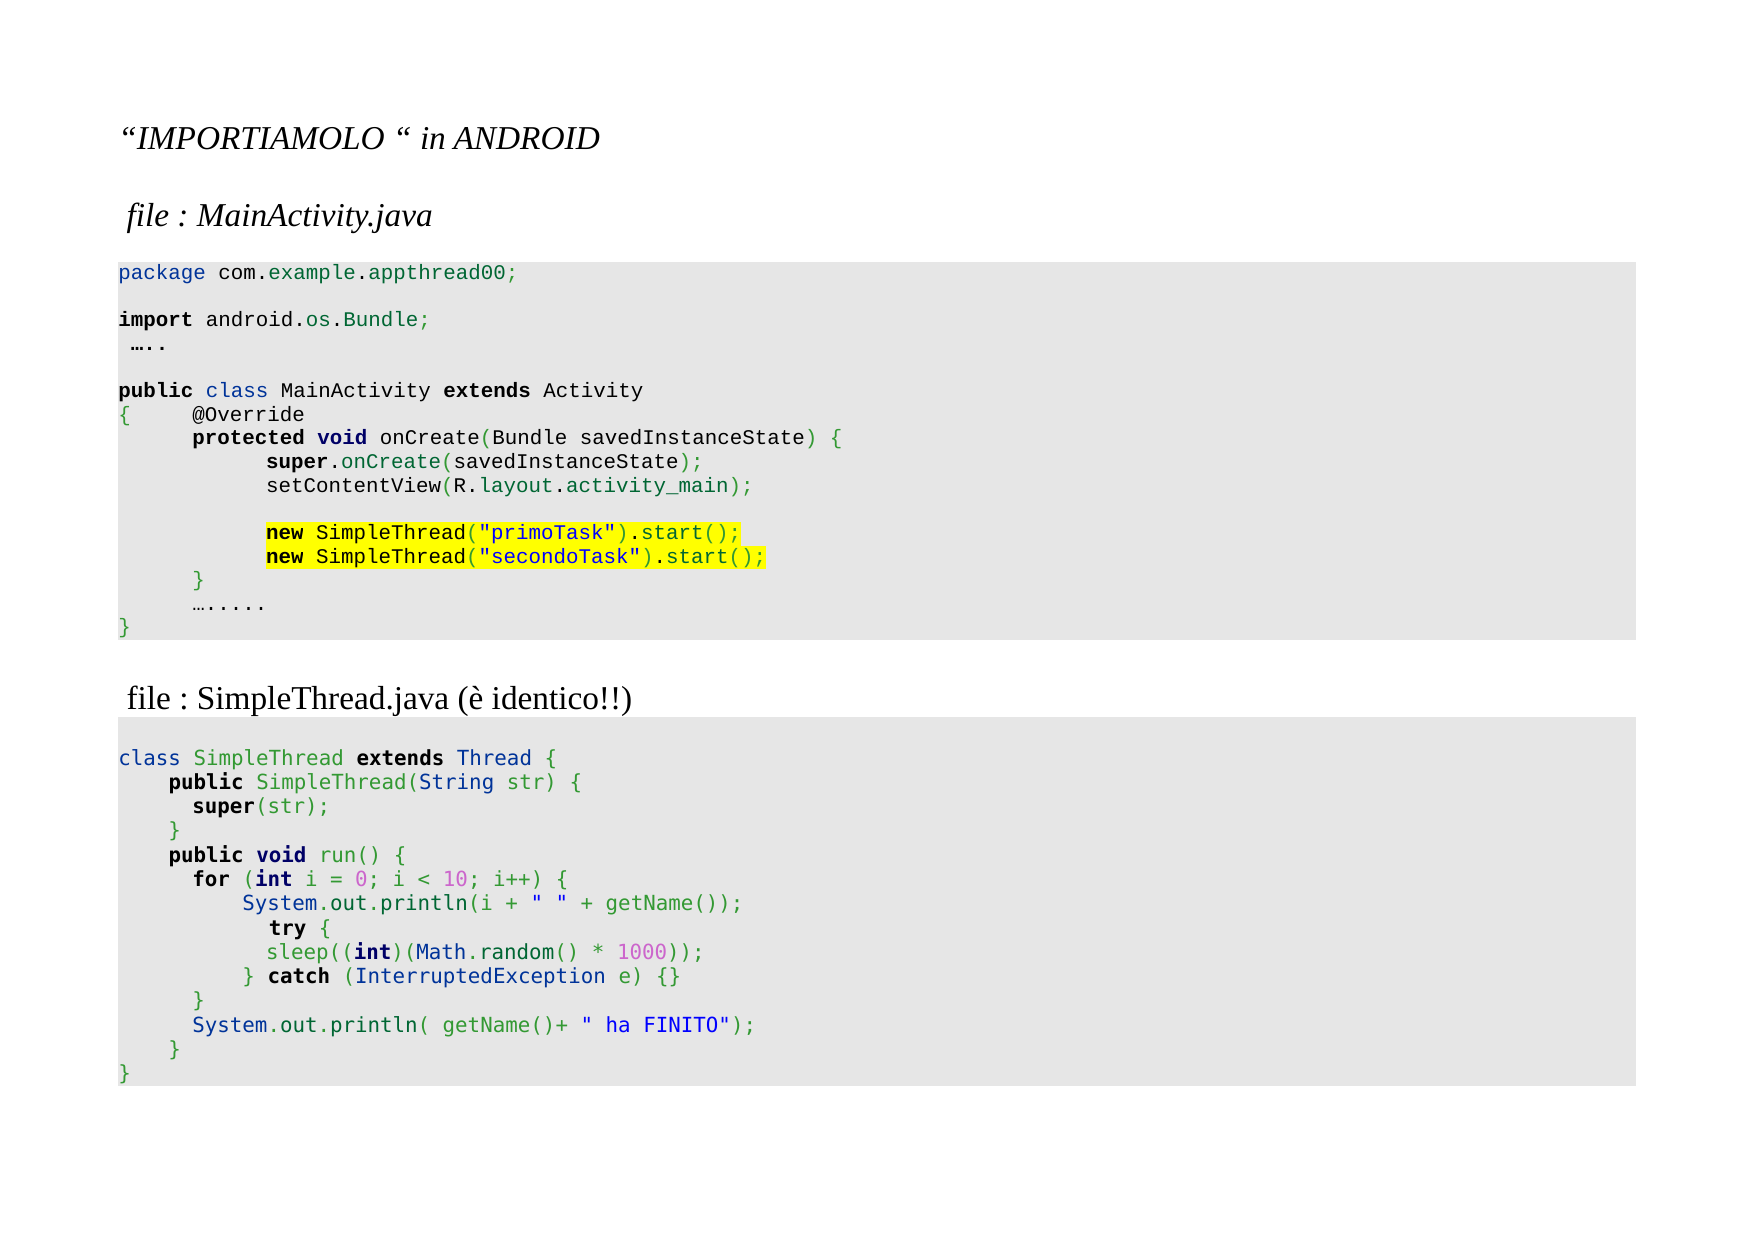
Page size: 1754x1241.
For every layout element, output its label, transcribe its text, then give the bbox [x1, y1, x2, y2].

text class SimpleThread extends Thread { [118, 746, 1636, 770]
text public class MainActivity extends Activity [118, 380, 1636, 404]
text “IMPORTIAMOLO “ in ANDROID [118, 118, 1636, 156]
text file : MainActivity.java [118, 195, 1636, 233]
text new SimpleThread("primoTask").start(); [118, 522, 1636, 546]
text System.out.println(i + " " + getName()); [118, 891, 1636, 916]
text protected void onCreate(Bundle savedInstanceState) { [118, 427, 1636, 451]
text sleep((int)(Math.random() * 1000)); [118, 940, 1636, 964]
text new SimpleThread("secondoTask").start(); [118, 546, 1636, 569]
text super(str); [118, 794, 1636, 818]
text { @Override [118, 404, 1636, 427]
text } [118, 617, 1636, 640]
text setContentView(R.layout.activity_main); [118, 475, 1636, 498]
text } catch (InterruptedException e) {} [118, 964, 1636, 988]
text for (int i = 0; i < 10; i++) { [118, 867, 1636, 891]
text } [118, 988, 1636, 1013]
text } [118, 1061, 1636, 1086]
text package com.example.appthread00; [118, 262, 1636, 286]
text } [118, 818, 1636, 843]
text file : SimpleThread.java (è identico!!) [118, 640, 1636, 717]
text try { [118, 916, 1636, 940]
text } [118, 1037, 1636, 1061]
text } [118, 569, 1636, 593]
text public SimpleThread(String str) { [118, 770, 1636, 794]
text …..... [118, 593, 1636, 617]
text public void run() { [118, 843, 1636, 867]
text ….. [118, 333, 1636, 356]
text System.out.println( getName()+ " ha FINITO"); [118, 1013, 1636, 1037]
text import android.os.Bundle; [118, 309, 1636, 333]
text super.onCreate(savedInstanceState); [118, 451, 1636, 475]
